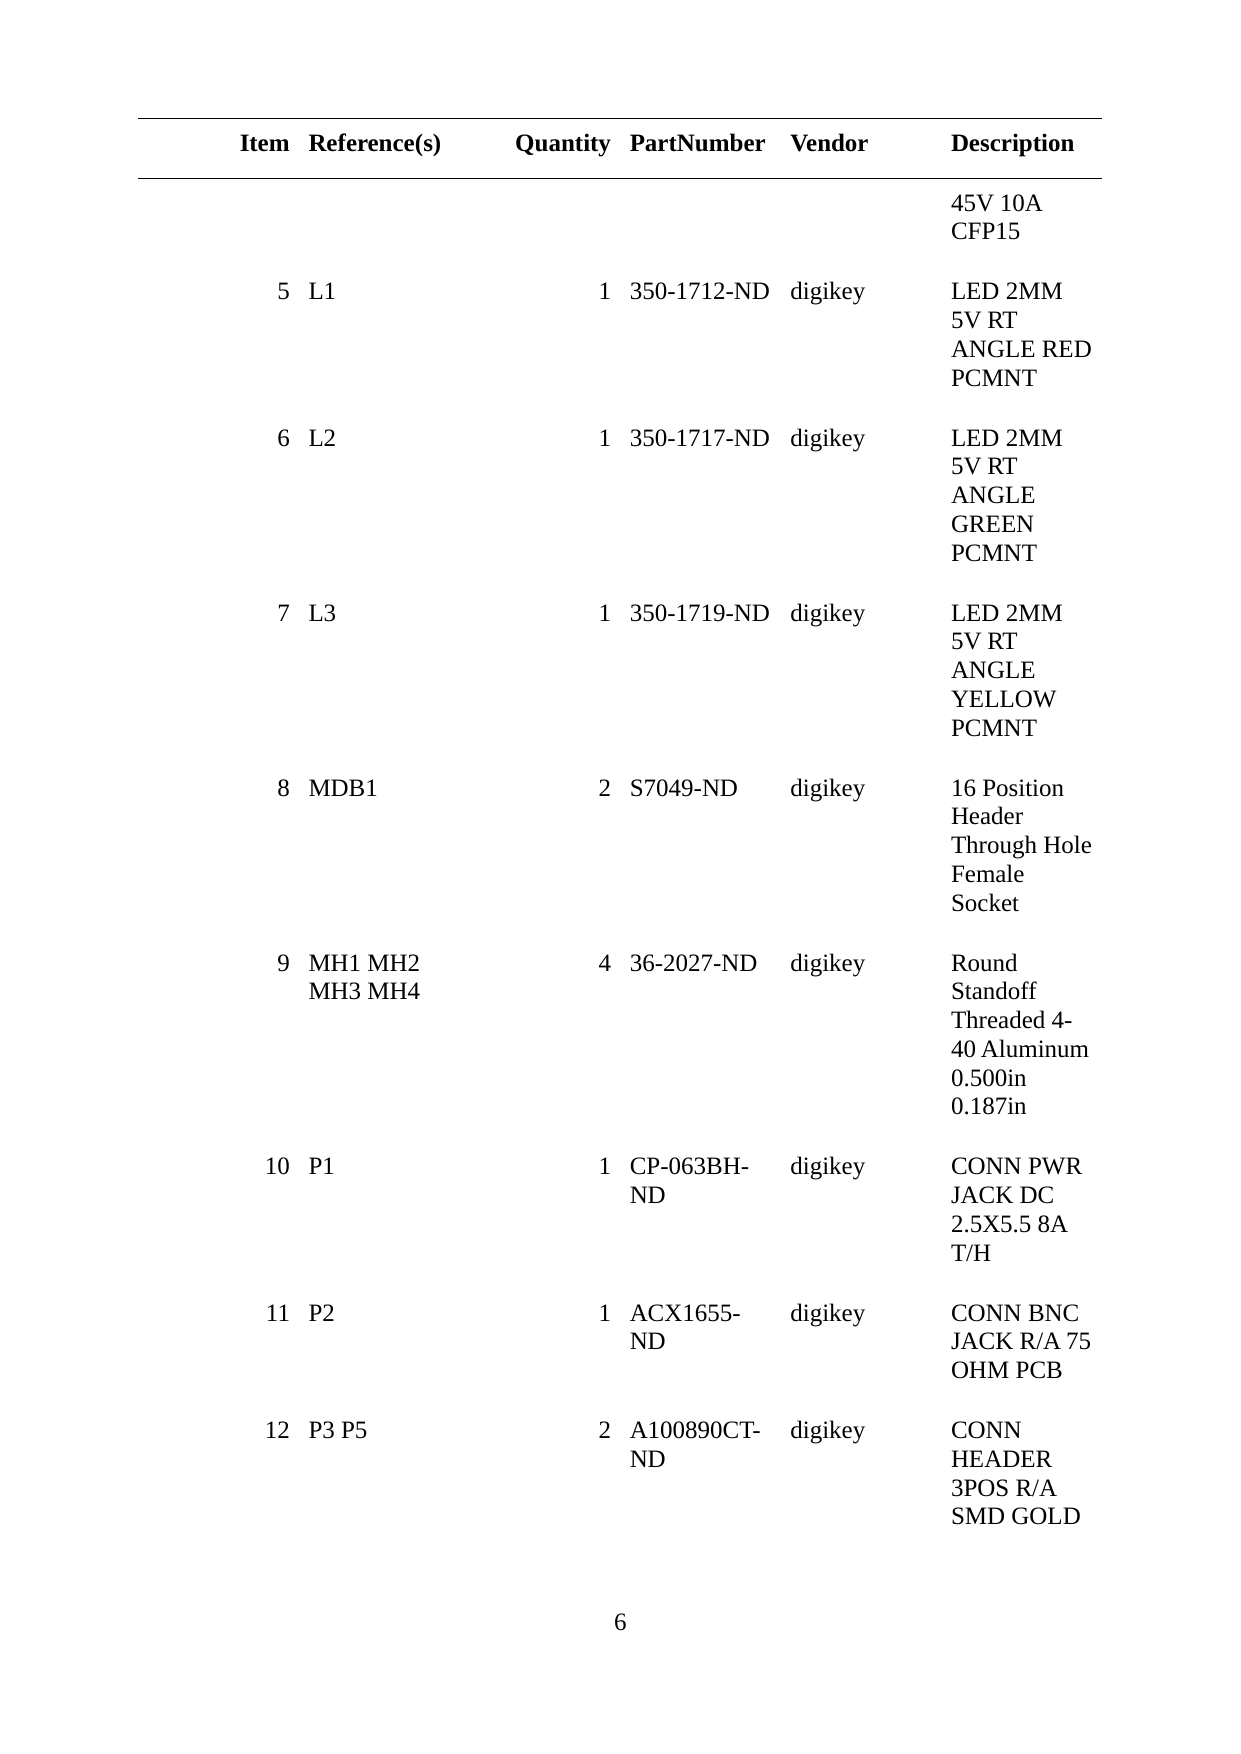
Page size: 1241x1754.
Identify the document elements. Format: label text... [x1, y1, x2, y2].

table_cell CONN PWR JACK DC 2.5X5.5 8A T/H [941, 1142, 1102, 1288]
table_cell [620, 179, 781, 267]
table_cell LED 2MM 5V RT ANGLE YELLOW PCMNT [941, 588, 1102, 763]
table_cell 1 [460, 588, 620, 763]
table_cell 1 [460, 1142, 620, 1288]
table_cell A100890CT-ND [620, 1406, 781, 1552]
table_cell 9 [138, 938, 299, 1142]
table_cell [299, 179, 459, 267]
table_cell 1 [460, 267, 620, 413]
table_cell digikey [781, 1288, 941, 1406]
table_cell 11 [138, 1288, 299, 1406]
table_header Quantity [460, 119, 620, 178]
table_cell 2 [460, 763, 620, 938]
table_header Item [138, 119, 299, 178]
table_cell MH1 MH2 MH3 MH4 [299, 938, 459, 1142]
table_cell 1 [460, 413, 620, 588]
table_cell MDB1 [299, 763, 459, 938]
table_header PartNumber [620, 119, 781, 178]
table_cell digikey [781, 1142, 941, 1288]
table_header Description [941, 119, 1102, 178]
table_cell 1 [460, 1288, 620, 1406]
table_cell CONN HEADER 3POS R/A SMD GOLD [941, 1406, 1102, 1552]
table_cell digikey [781, 1406, 941, 1552]
table_cell [138, 179, 299, 267]
table_cell L2 [299, 413, 459, 588]
table_cell CP-063BH-ND [620, 1142, 781, 1288]
table_cell 7 [138, 588, 299, 763]
table_cell digikey [781, 588, 941, 763]
table_cell L3 [299, 588, 459, 763]
table_cell 45V 10A CFP15 [941, 179, 1102, 267]
table_cell 12 [138, 1406, 299, 1552]
table_cell 350-1719-ND [620, 588, 781, 763]
table_cell 350-1717-ND [620, 413, 781, 588]
table_cell S7049-ND [620, 763, 781, 938]
table_cell digikey [781, 267, 941, 413]
table_cell 6 [138, 413, 299, 588]
table_cell LED 2MM 5V RT ANGLE RED PCMNT [941, 267, 1102, 413]
table_cell digikey [781, 413, 941, 588]
table_cell digikey [781, 763, 941, 938]
table_cell P3 P5 [299, 1406, 459, 1552]
table_cell [781, 179, 941, 267]
table_cell 10 [138, 1142, 299, 1288]
table_cell 16 Position Header Through Hole Female Socket [941, 763, 1102, 938]
table_cell 5 [138, 267, 299, 413]
table_cell digikey [781, 938, 941, 1142]
table_cell P2 [299, 1288, 459, 1406]
table_cell 36-2027-ND [620, 938, 781, 1142]
table_cell P1 [299, 1142, 459, 1288]
table_cell 350-1712-ND [620, 267, 781, 413]
table_header Reference(s) [299, 119, 459, 178]
table_cell [460, 179, 620, 267]
table_cell 2 [460, 1406, 620, 1552]
table_cell CONN BNC JACK R/A 75 OHM PCB [941, 1288, 1102, 1406]
table_cell 8 [138, 763, 299, 938]
table_cell L1 [299, 267, 459, 413]
table_header Vendor [781, 119, 941, 178]
table_cell Round Standoff Threaded 4-40 Aluminum 0.500in 0.187in [941, 938, 1102, 1142]
table_cell LED 2MM 5V RT ANGLE GREEN PCMNT [941, 413, 1102, 588]
table_cell ACX1655-ND [620, 1288, 781, 1406]
table_cell 4 [460, 938, 620, 1142]
